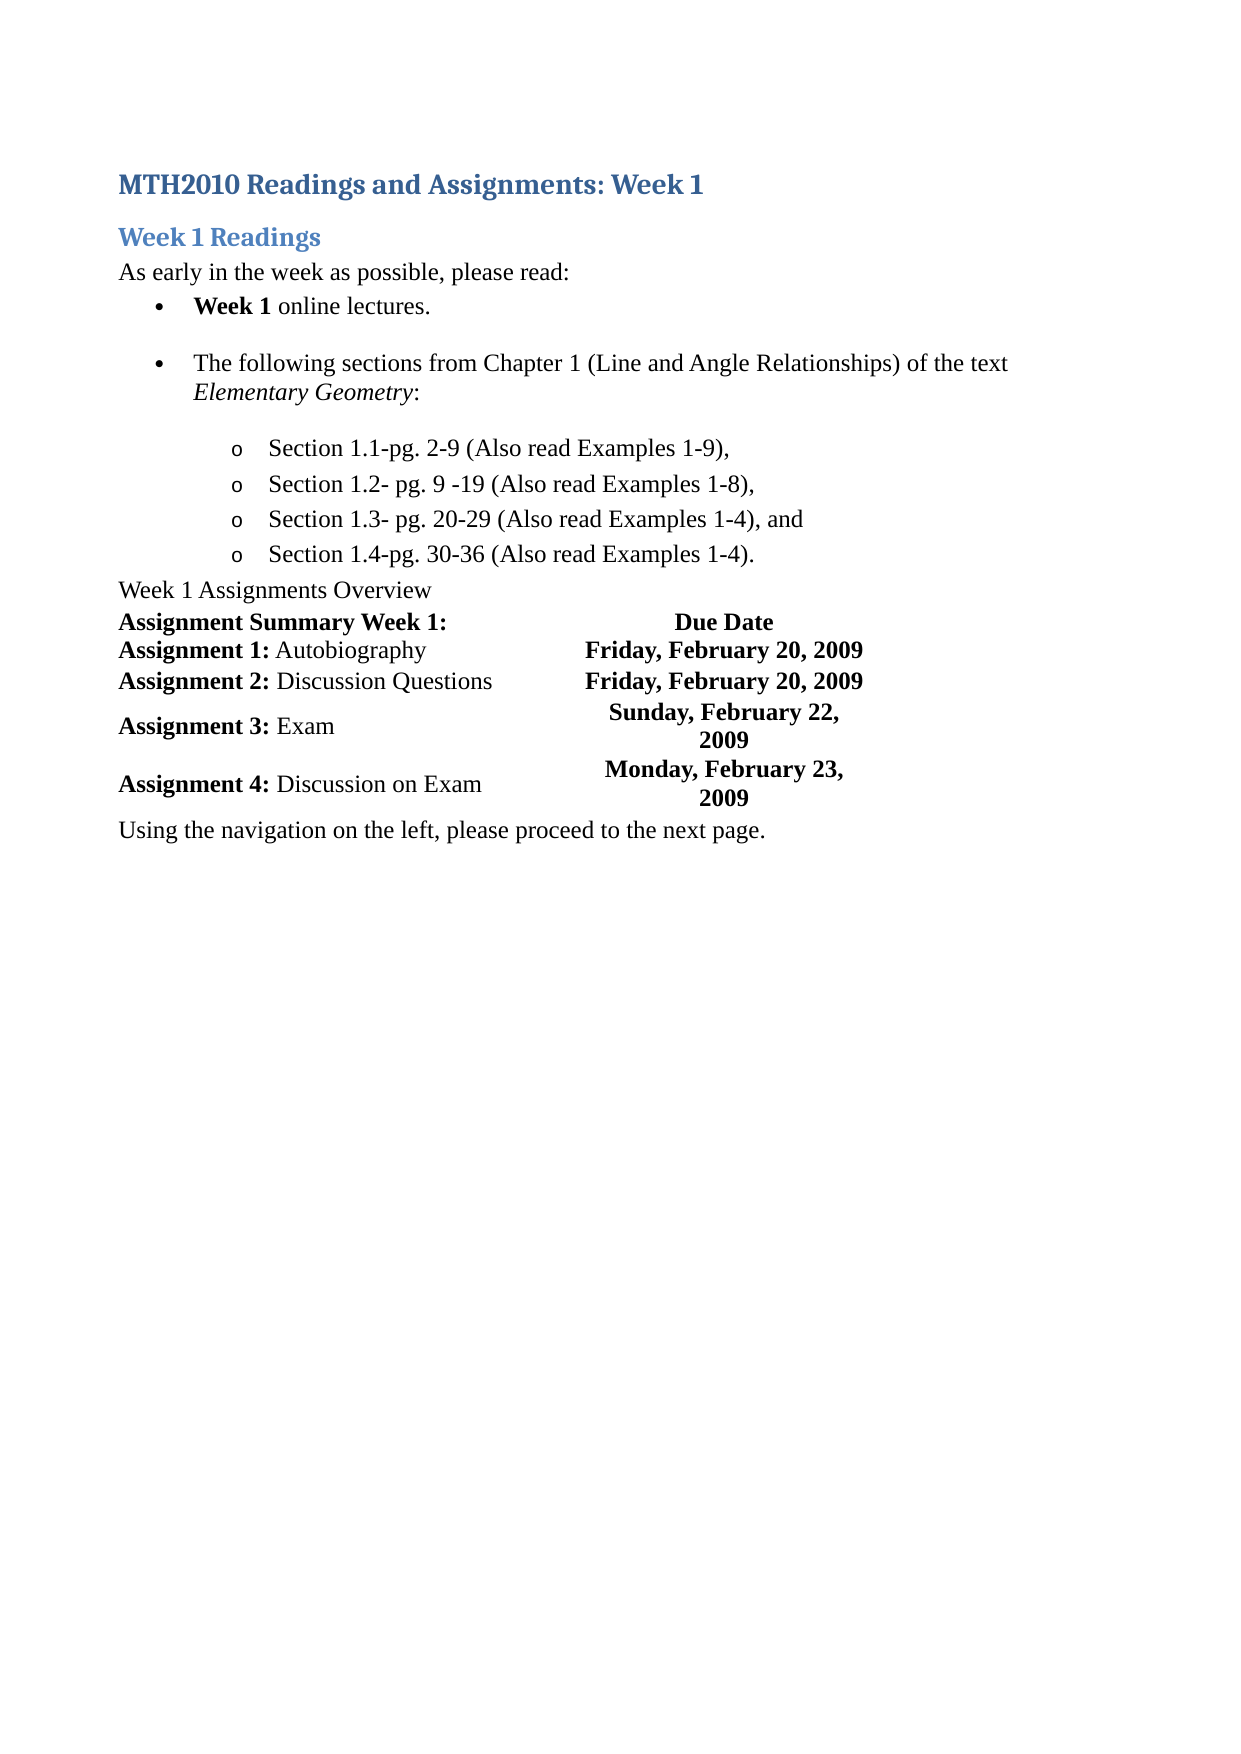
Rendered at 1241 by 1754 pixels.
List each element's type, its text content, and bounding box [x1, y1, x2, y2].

table_cell Sunday, February 22, 2009 [581, 697, 867, 754]
table_cell Assignment 1: Autobiography [118, 635, 581, 664]
text Using the navigation on the left, please proceed to the next page. [118, 815, 1122, 843]
list The following sections from Chapter 1 (Line and Angle Relationships) of the text Elementary Geometry: [156, 348, 1122, 405]
text Week 1 Assignments Overview [118, 575, 1122, 604]
table_cell Assignment 2: Discussion Questions [118, 664, 581, 697]
subtitle MTH2010 Readings and Assignments: Week 1 [118, 168, 1122, 202]
text As early in the week as possible, please read: [118, 257, 1122, 285]
list Week 1 online lectures. [156, 291, 1122, 320]
list Section 1.4-pg. 30-36 (Also read Examples 1-4). [231, 539, 1122, 569]
table_header Assignment Summary Week 1: [118, 607, 581, 635]
table_cell Friday, February 20, 2009 [581, 664, 867, 697]
subtitle Week 1 Readings [118, 222, 1122, 254]
table_header Due Date [581, 607, 867, 635]
table_cell Friday, February 20, 2009 [581, 635, 867, 664]
list Section 1.3- pg. 20-29 (Also read Examples 1-4), and [231, 504, 1122, 534]
table_cell Monday, February 23, 2009 [581, 754, 867, 812]
table_cell Assignment 3: Exam [118, 697, 581, 754]
list Section 1.2- pg. 9 -19 (Also read Examples 1-8), [231, 469, 1122, 498]
table_cell Assignment 4: Discussion on Exam [118, 754, 581, 812]
list Section 1.1-pg. 2-9 (Also read Examples 1-9), [231, 433, 1122, 463]
